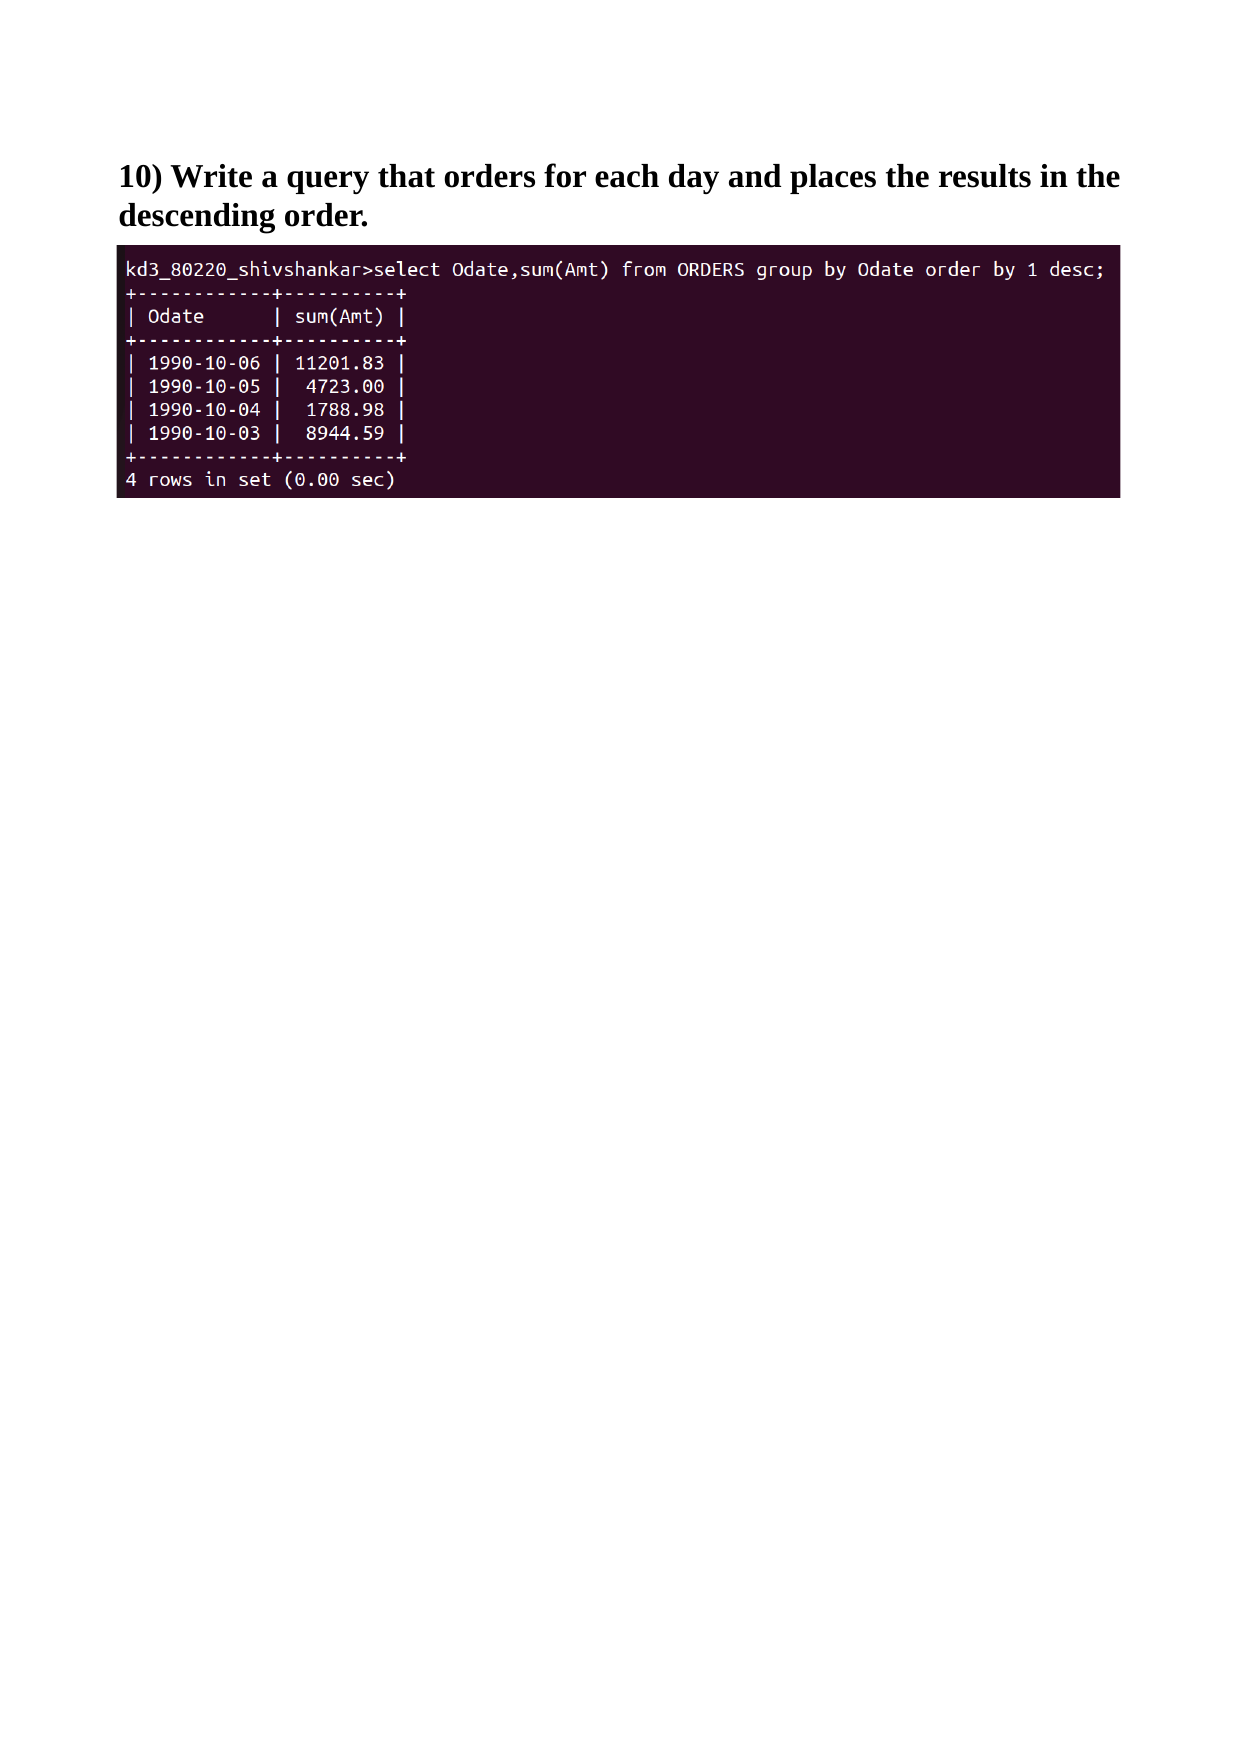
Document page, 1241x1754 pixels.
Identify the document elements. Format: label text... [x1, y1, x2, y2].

picture [116, 245, 1121, 498]
text 10) Write a query that orders for each day and places the results in the descending order. [118, 156, 1122, 233]
